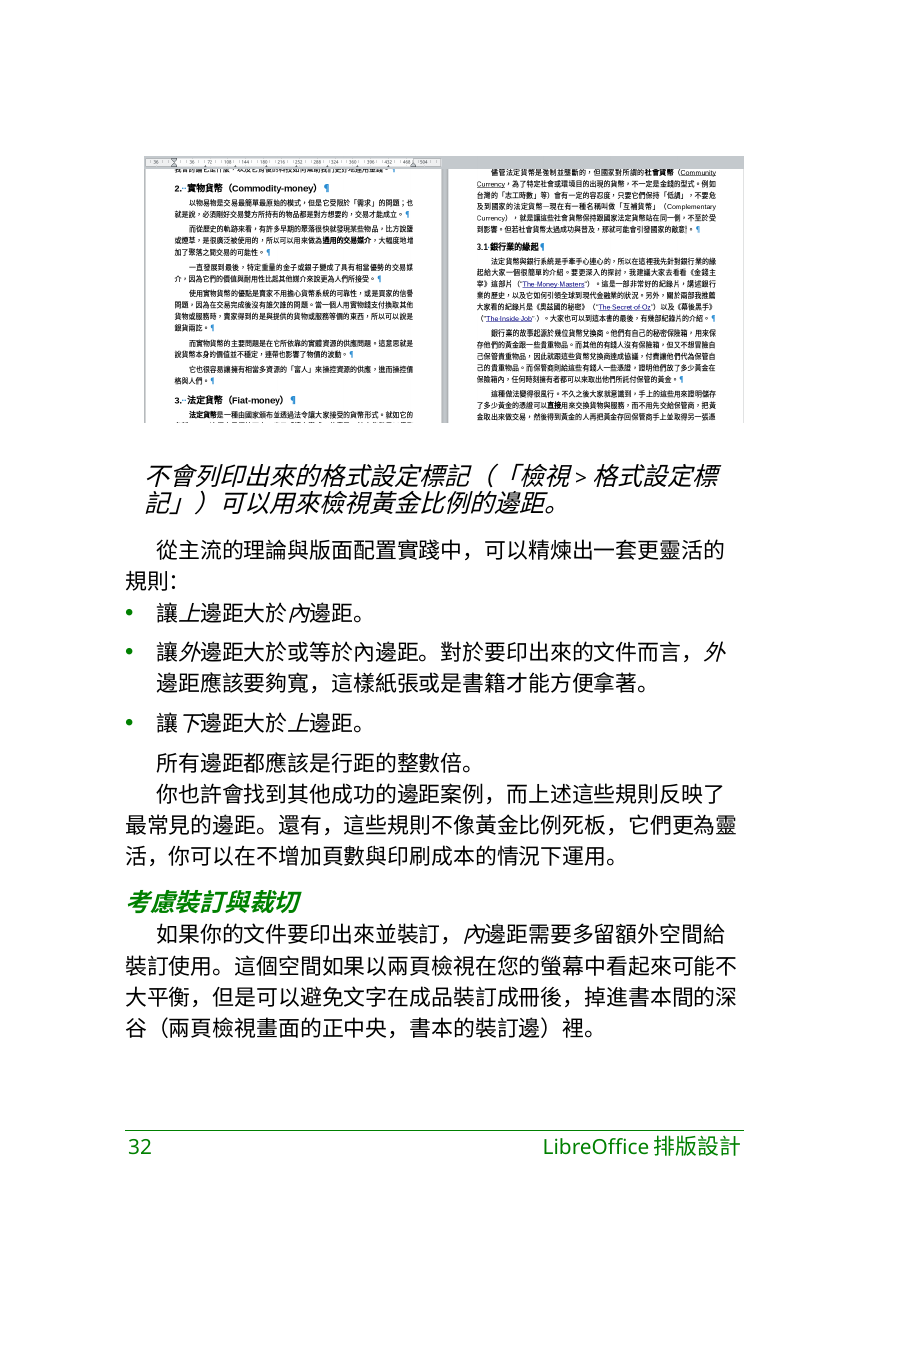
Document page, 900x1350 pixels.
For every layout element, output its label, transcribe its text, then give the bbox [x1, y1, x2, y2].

list 讓上邊距大於內邊距。 [125, 596, 744, 627]
subtitle 考慮裝訂與裁切 [125, 887, 744, 918]
table_header [144, 423, 744, 456]
text 所有邊距都應該是行距的整數倍。 [125, 746, 744, 777]
table_cell 不會列印出來的格式設定標記（「檢視 > 格式設定標記」）可以用來檢視黃金比例的邊距。 [144, 456, 744, 518]
picture [144, 156, 744, 423]
text 如果你的文件要印出來並裝訂，內邊距需要多留額外空間給裝訂使用。這個空間如果以兩頁檢視在您的螢幕中看起來可能不大平衡，但是可以避免文字在成品裝訂成冊後，掉進書本間的深谷（兩頁檢視畫面的正中央，書本的裝訂邊）裡。 [125, 918, 744, 1043]
table_header [144, 125, 744, 156]
list 讓外邊距大於或等於內邊距。對於要印出來的文件而言，外邊距應該要夠寬，這樣紙張或是書籍才能方便拿著。 [125, 636, 744, 698]
text 從主流的理論與版面配置實踐中，可以精煉出一套更靈活的規則： [125, 533, 744, 596]
text 你也許會找到其他成功的邊距案例，而上述這些規則反映了最常見的邊距。還有，這些規則不像黃金比例死板，它們更為靈活，你可以在不增加頁數與印刷成本的情況下運用。 [125, 777, 744, 871]
list 讓下邊距大於上邊距。 [125, 706, 744, 738]
